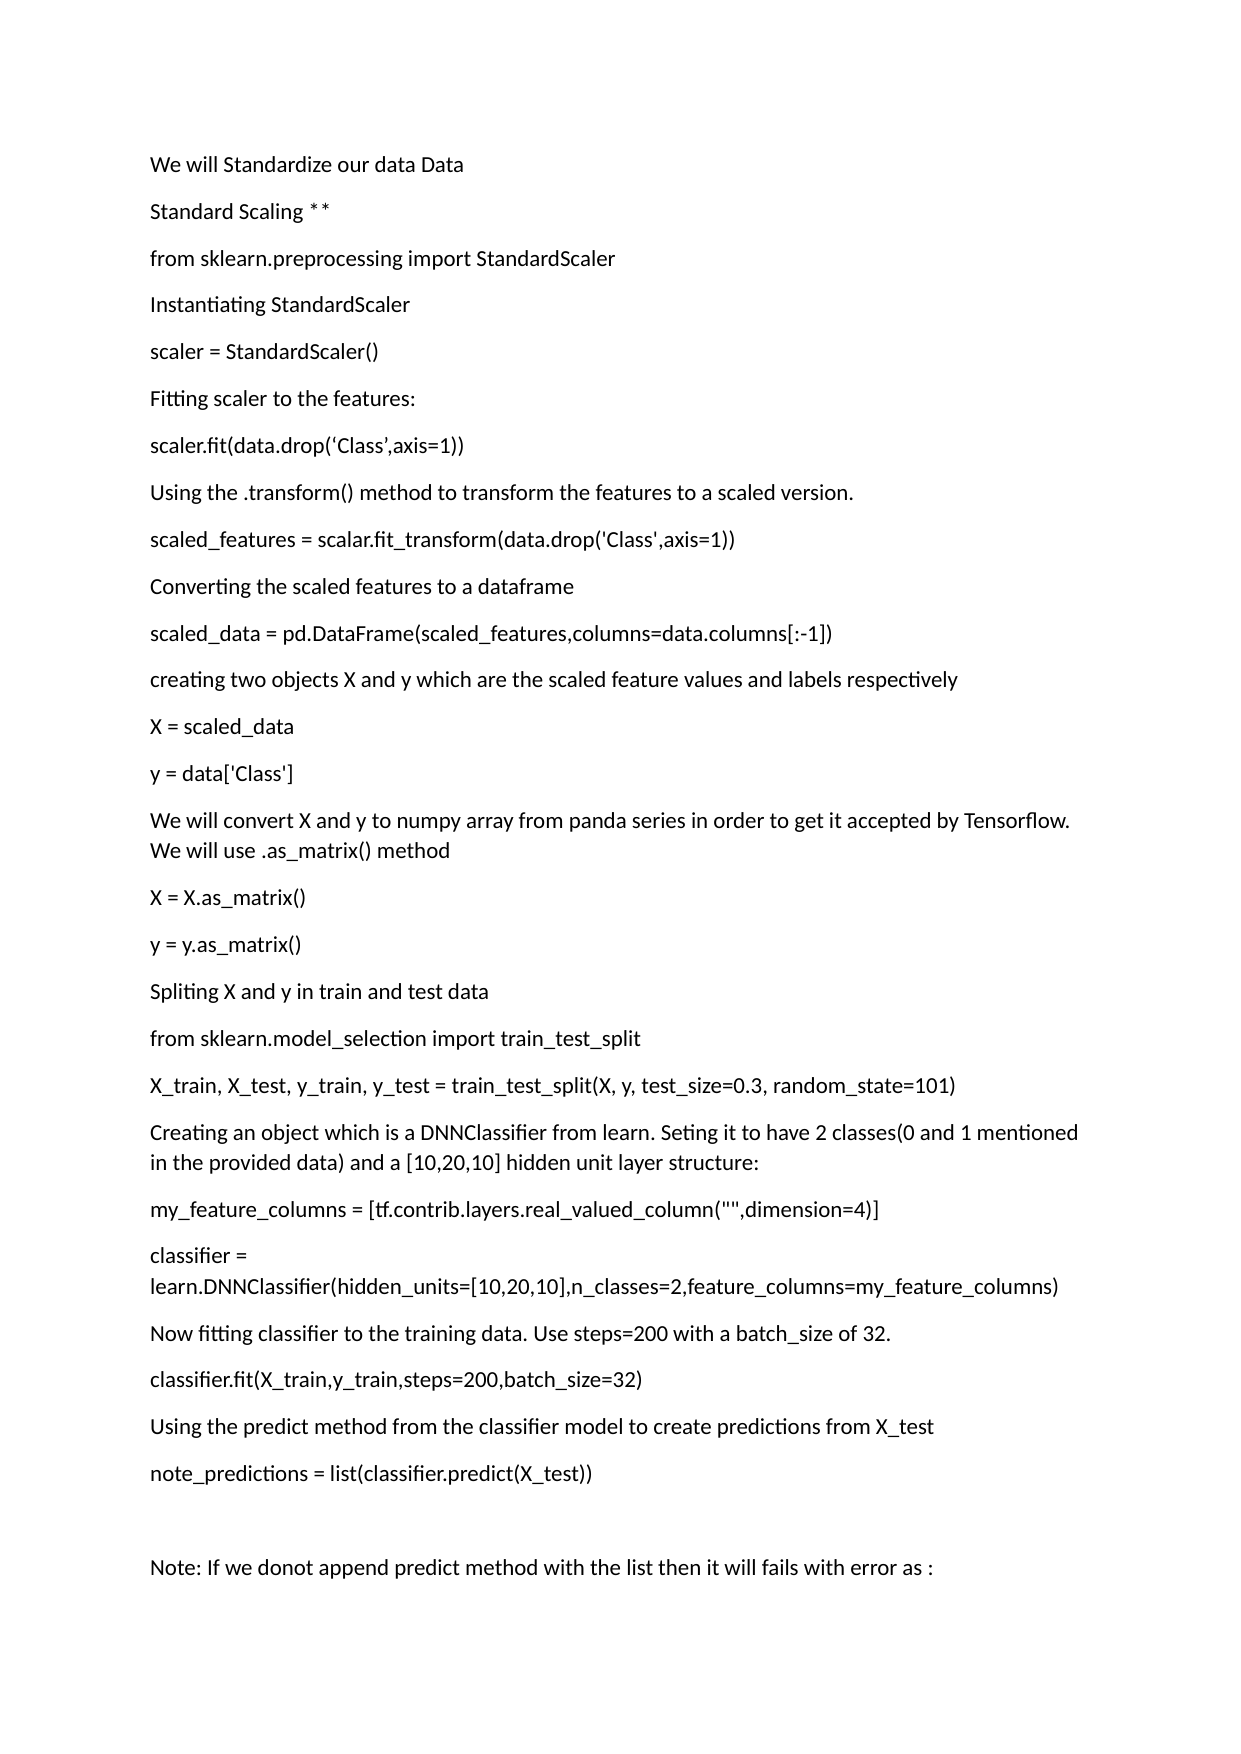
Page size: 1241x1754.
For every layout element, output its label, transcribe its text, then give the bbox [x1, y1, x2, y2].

text my_feature_columns = [tf.contrib.layers.real_valued_column("",dimension=4)] [150, 1195, 1090, 1223]
text y = y.as_matrix() [150, 930, 1090, 958]
text Using the .transform() method to transform the features to a scaled version. [150, 478, 1090, 506]
text Spliting X and y in train and test data [150, 977, 1090, 1005]
text Standard Scaling ** [150, 197, 1090, 225]
text from sklearn.model_selection import train_test_split [150, 1024, 1090, 1052]
text note_predictions = list(classifier.predict(X_test)) [150, 1459, 1090, 1487]
text Fitting scaler to the features: [150, 384, 1090, 412]
text scaler = StandardScaler() [150, 337, 1090, 366]
text We will convert X and y to numpy array from panda series in order to get it accepted by Tensorflow. We will use .as_matrix() method [150, 806, 1090, 864]
text X = X.as_matrix() [150, 883, 1090, 911]
text y = data['Class'] [150, 759, 1090, 787]
text creating two objects X and y which are the scaled feature values and labels respectively [150, 666, 1090, 694]
text from sklearn.preprocessing import StandardScaler [150, 244, 1090, 272]
text Note: If we donot append predict method with the list then it will fails with error as : [150, 1553, 1090, 1581]
text Converting the scaled features to a dataframe [150, 572, 1090, 600]
text X = scaled_data [150, 712, 1090, 741]
text scaled_data = pd.DataFrame(scaled_features,columns=data.columns[:-1]) [150, 619, 1090, 647]
text We will Standardize our data Data [150, 150, 1090, 178]
text Now fitting classifier to the training data. Use steps=200 with a batch_size of 32. [150, 1319, 1090, 1347]
text Using the predict method from the classifier model to create predictions from X_test [150, 1412, 1090, 1441]
text classifier = learn.DNNClassifier(hidden_units=[10,20,10],n_classes=2,feature_columns=my_feature_columns) [150, 1242, 1090, 1300]
text Instantiating StandardScaler [150, 291, 1090, 319]
text X_train, X_test, y_train, y_test = train_test_split(X, y, test_size=0.3, random_state=101) [150, 1071, 1090, 1099]
text scaler.fit(data.drop(‘Class’,axis=1)) [150, 431, 1090, 459]
text Creating an object which is a DNNClassifier from learn. Seting it to have 2 classes(0 and 1 mentioned in the provided data) and a [10,20,10] hidden unit layer structure: [150, 1118, 1090, 1176]
text scaled_features = scalar.fit_transform(data.drop('Class',axis=1)) [150, 525, 1090, 553]
text classifier.fit(X_train,y_train,steps=200,batch_size=32) [150, 1366, 1090, 1394]
